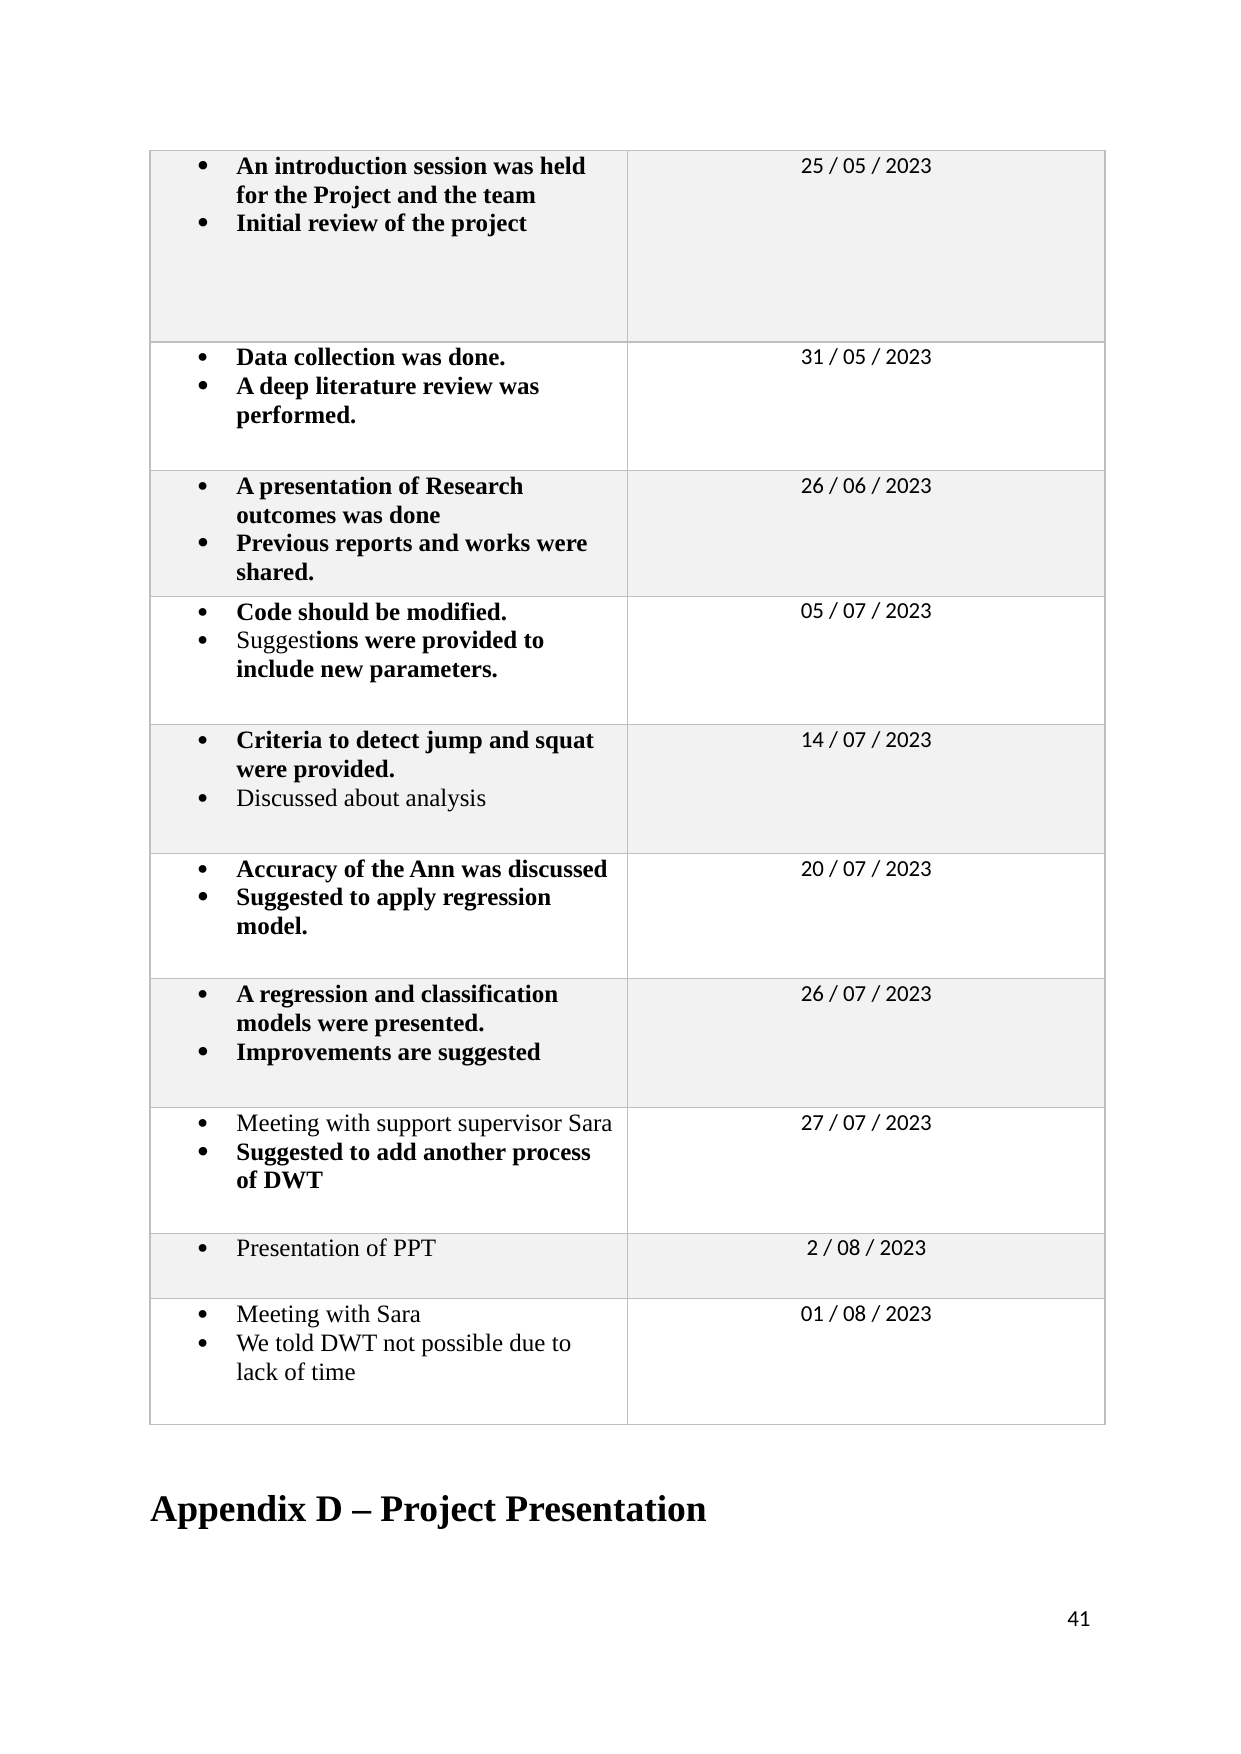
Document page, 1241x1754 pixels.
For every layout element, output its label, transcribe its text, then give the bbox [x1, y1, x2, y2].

table_cell 2 / 08 / 2023 [628, 1234, 1104, 1298]
table_cell Presentation of PPT [151, 1234, 627, 1298]
table_cell 01 / 08 / 2023 [628, 1299, 1104, 1424]
table_cell Code should be modified. Suggestions were provided to include new parameters. [151, 597, 627, 724]
table_cell 26 / 07 / 2023 [628, 979, 1104, 1107]
text Appendix D – Project Presentation [150, 1486, 1090, 1529]
table_cell A regression and classification models were presented. Improvements are suggested [151, 979, 627, 1107]
table_cell Data collection was done. A deep literature review was performed. [151, 343, 627, 470]
table_cell Meeting with Sara We told DWT not possible due to lack of time [151, 1299, 627, 1424]
table_cell 14 / 07 / 2023 [628, 725, 1104, 853]
table_cell An introduction session was held for the Project and the team Initial review of the project [151, 151, 627, 341]
table_cell Meeting with support supervisor Sara Suggested to add another process of DWT [151, 1108, 627, 1232]
table_cell Accuracy of the Ann was discussed Suggested to apply regression model. [151, 854, 627, 978]
table_cell 31 / 05 / 2023 [628, 343, 1104, 470]
table_cell 25 / 05 / 2023 [628, 151, 1104, 341]
table_cell A presentation of Research outcomes was done Previous reports and works were shared. [151, 471, 627, 596]
table_cell 26 / 06 / 2023 [628, 471, 1104, 596]
table_cell 05 / 07 / 2023 [628, 597, 1104, 724]
table_cell Criteria to detect jump and squat were provided. Discussed about analysis [151, 725, 627, 853]
table_cell 20 / 07 / 2023 [628, 854, 1104, 978]
table_cell 27 / 07 / 2023 [628, 1108, 1104, 1232]
